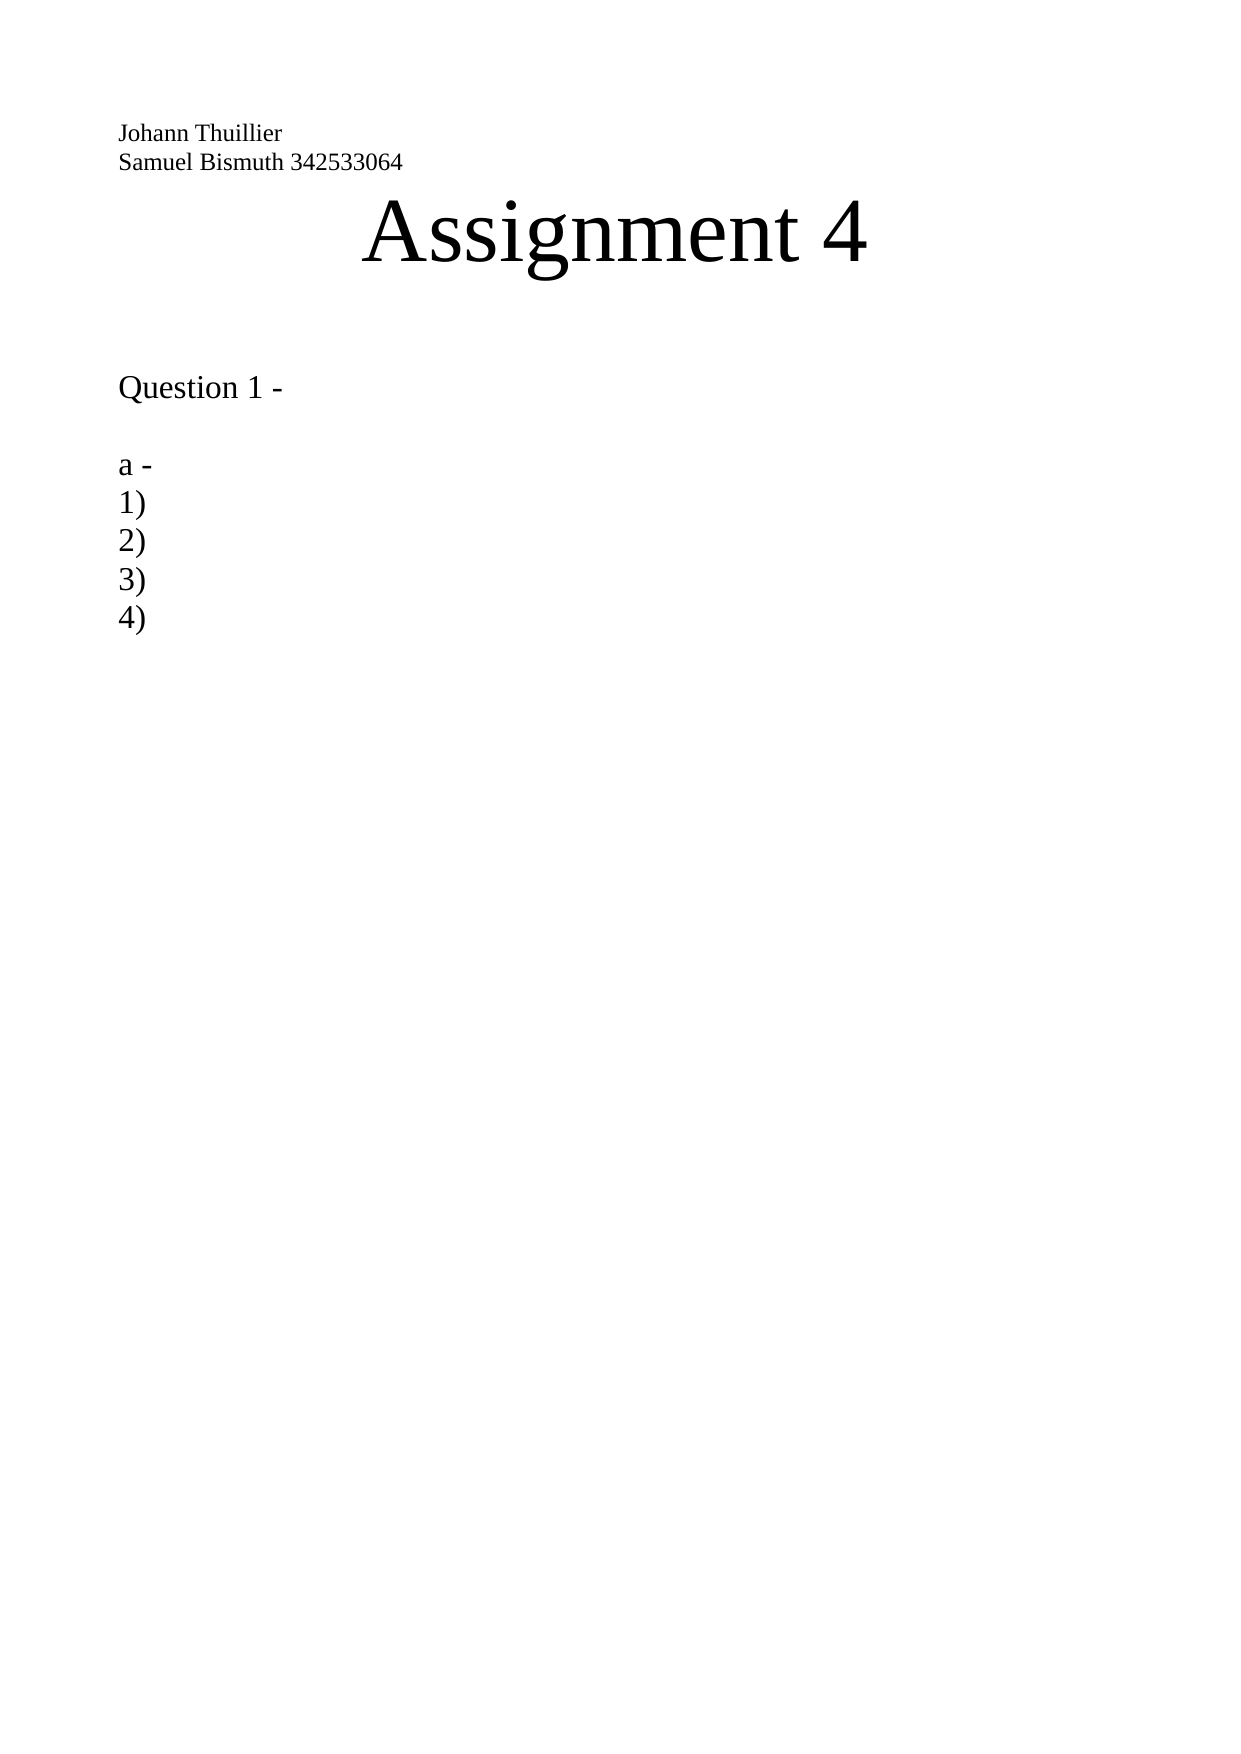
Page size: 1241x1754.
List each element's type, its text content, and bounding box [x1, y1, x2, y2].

text Question 1 - [118, 367, 1122, 406]
text Johann Thuillier [118, 118, 1122, 147]
text 4) [118, 597, 1122, 636]
text 3) [118, 559, 1122, 597]
text 2) [118, 521, 1122, 559]
text Assignment 4 [118, 176, 1122, 281]
text a - [118, 444, 1122, 482]
text 1) [118, 482, 1122, 521]
text Samuel Bismuth 342533064 [118, 147, 1122, 176]
